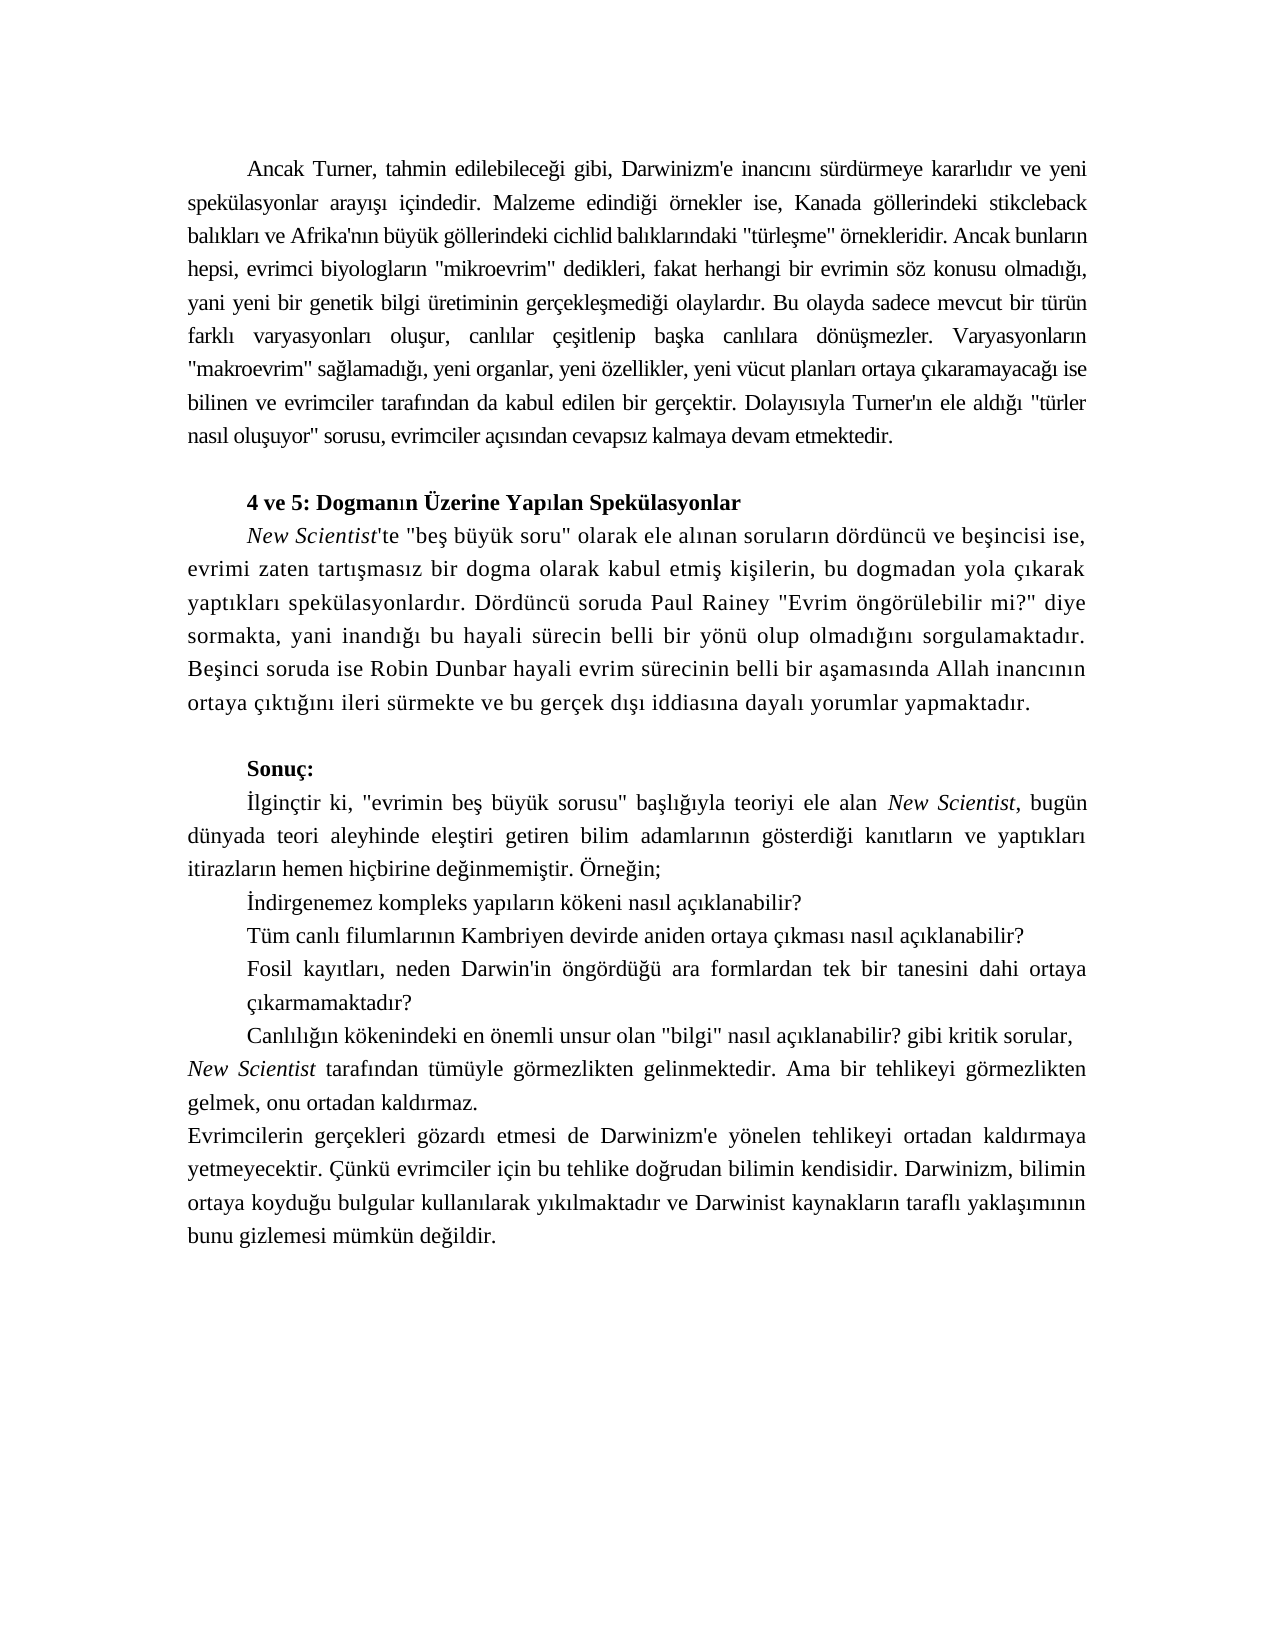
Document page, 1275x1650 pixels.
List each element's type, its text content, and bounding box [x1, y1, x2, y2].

text İndirgenemez kompleks yapıların kökeni nasıl açıklanabilir? [247, 883, 1087, 917]
text New Scientist'te "beş büyük soru" olarak ele alınan soruların dördüncü ve beşincisi ise, evrimi zaten tartışmasız bir dogma olarak kabul etmiş kişilerin, bu dogmadan yola çıkarak yaptıkları spekülasyonlardır. Dördüncü soruda Paul Rainey "Evrim öngörülebilir mi?" diye sormakta, yani inandığı bu hayali sürecin belli bir yönü olup olmadığını sorgulamaktadır. Beşinci soruda ise Robin Dunbar hayali evrim sürecinin belli bir aşamasında Allah inancının ortaya çıktığını ileri sürmekte ve bu gerçek dışı iddiasına dayalı yorumlar yapmaktadır. [187, 517, 1087, 717]
text İlginçtir ki, "evrimin beş büyük sorusu" başlığıyla teoriyi ele alan New Scientist, bugün dünyada teori aleyhinde eleştiri getiren bilim adamlarının gösterdiği kanıtların ve yaptıkları itirazların hemen hiçbirine değinmemiştir. Örneğin; [187, 783, 1087, 883]
text Ancak Turner, tahmin edilebileceği gibi, Darwinizm'e inancını sürdürmeye kararlıdır ve yeni spekülasyonlar arayışı içindedir. Malzeme edindiği örnekler ise, Kanada göllerindeki stikcleback balıkları ve Afrika'nın büyük göllerindeki cichlid balıklarındaki "türleşme" örnekleridir. Ancak bunların hepsi, evrimci biyologların "mikroevrim" dedikleri, fakat herhangi bir evrimin söz konusu olmadığı, yani yeni bir genetik bilgi üretiminin gerçekleşmediği olaylardır. Bu olayda sadece mevcut bir türün farklı varyasyonları oluşur, canlılar çeşitlenip başka canlılara dönüşmezler. Varyasyonların "makroevrim" sağlamadığı, yeni organlar, yeni özellikler, yeni vücut planları ortaya çıkaramayacağı ise bilinen ve evrimciler tarafından da kabul edilen bir gerçektir. Dolayısıyla Turner'ın ele aldığı "türler nasıl oluşuyor" sorusu, evrimciler açısından cevapsız kalmaya devam etmektedir. [187, 150, 1087, 450]
text Evrimcilerin gerçekleri gözardı etmesi de Darwinizm'e yönelen tehlikeyi ortadan kaldırmaya yetmeyecektir. Çünkü evrimciler için bu tehlike doğrudan bilimin kendisidir. Darwinizm, bilimin ortaya koyduğu bulgular kullanılarak yıkılmaktadır ve Darwinist kaynakların taraflı yaklaşımının bunu gizlemesi mümkün değildir. [187, 1117, 1087, 1250]
text Sonuç: [187, 750, 1087, 783]
text New Scientist tarafından tümüyle görmezlikten gelinmektedir. Ama bir tehlikeyi görmezlikten gelmek, onu ortadan kaldırmaz. [187, 1050, 1087, 1117]
text 4 ve 5: Dogmanın Üzerine Yapılan Spekülasyonlar [187, 483, 1087, 517]
text Canlılığın kökenindeki en önemli unsur olan "bilgi" nasıl açıklanabilir? gibi kritik sorular, [247, 1017, 1087, 1050]
text Tüm canlı filumlarının Kambriyen devirde aniden ortaya çıkması nasıl açıklanabilir? [247, 917, 1087, 950]
text Fosil kayıtları, neden Darwin'in öngördüğü ara formlardan tek bir tanesini dahi ortaya çıkarmamaktadır? [247, 950, 1087, 1017]
